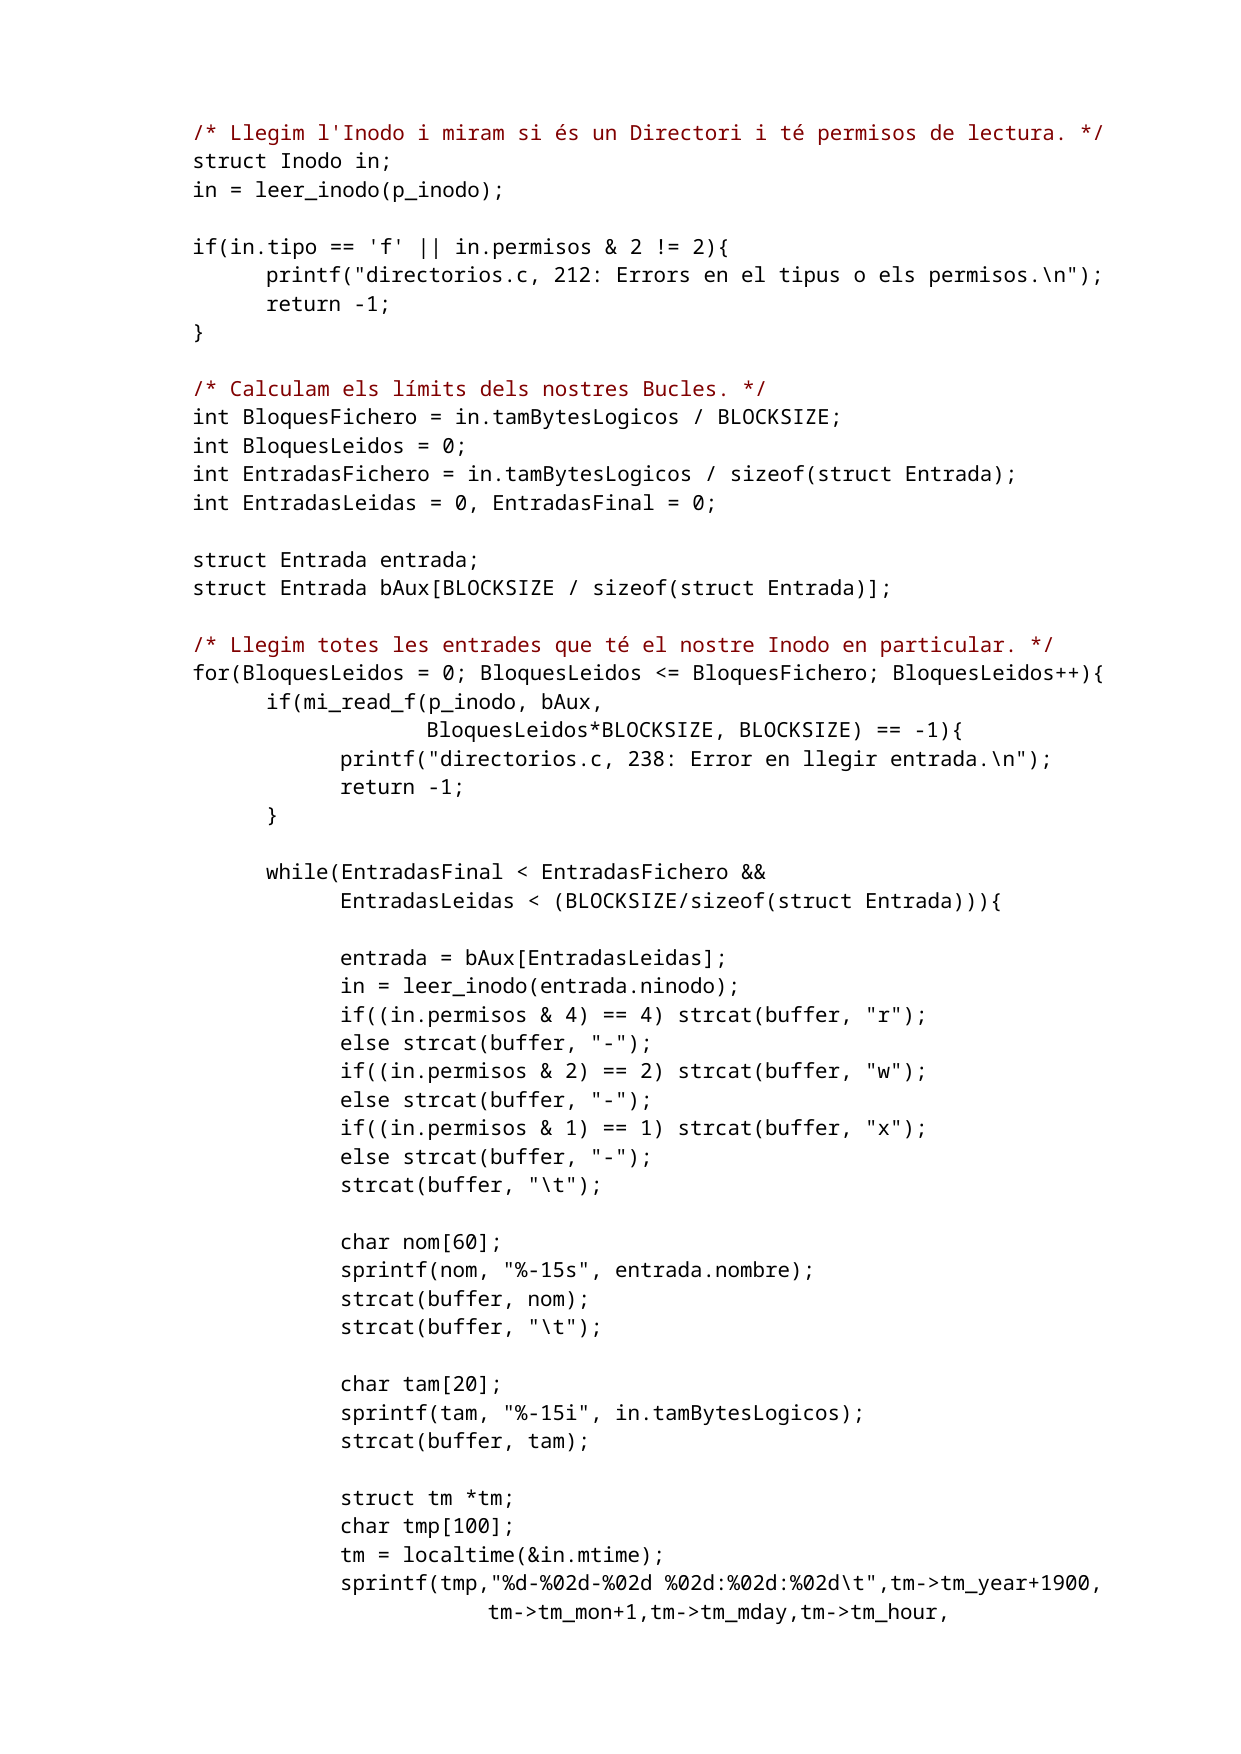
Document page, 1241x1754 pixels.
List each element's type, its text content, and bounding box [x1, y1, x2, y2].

text int EntradasFichero = in.tamBytesLogicos / sizeof(struct Entrada); [118, 459, 1122, 488]
text if((in.permisos & 1) == 1) strcat(buffer, "x"); [118, 1113, 1122, 1142]
text } [118, 801, 1122, 829]
text char tmp[100]; [118, 1512, 1122, 1540]
text in = leer_inodo(entrada.ninodo); [118, 971, 1122, 1000]
text struct Inodo in; [118, 147, 1122, 175]
text strcat(buffer, tam); [118, 1426, 1122, 1455]
text for(BloquesLeidos = 0; BloquesLeidos <= BloquesFichero; BloquesLeidos++){ [118, 658, 1122, 687]
text in = leer_inodo(p_inodo); [118, 175, 1122, 203]
text printf("directorios.c, 238: Error en llegir entrada.\n"); [118, 744, 1122, 772]
text return -1; [118, 772, 1122, 801]
text /* Llegim l'Inodo i miram si és un Directori i té permisos de lectura. */ [118, 118, 1122, 147]
text else strcat(buffer, "-"); [118, 1085, 1122, 1113]
text sprintf(tmp,"%d-%02d-%02d %02d:%02d:%02d\t",tm->tm_year+1900, tm->tm_mon+1,tm->tm_mday,tm->tm_hour, [118, 1568, 1122, 1625]
text int BloquesFichero = in.tamBytesLogicos / BLOCKSIZE; [118, 402, 1122, 431]
text /* Calculam els límits dels nostres Bucles. */ [118, 374, 1122, 402]
text EntradasLeidas < (BLOCKSIZE/sizeof(struct Entrada))){ [118, 886, 1122, 914]
text BloquesLeidos*BLOCKSIZE, BLOCKSIZE) == -1){ [118, 715, 1122, 744]
text int EntradasLeidas = 0, EntradasFinal = 0; [118, 488, 1122, 516]
text strcat(buffer, nom); [118, 1284, 1122, 1312]
text sprintf(nom, "%-15s", entrada.nombre); [118, 1256, 1122, 1284]
text strcat(buffer, "\t"); [118, 1312, 1122, 1341]
text char nom[60]; [118, 1227, 1122, 1256]
text struct Entrada entrada; [118, 545, 1122, 573]
text /* Llegim totes les entrades que té el nostre Inodo en particular. */ [118, 630, 1122, 658]
text else strcat(buffer, "-"); [118, 1142, 1122, 1170]
text struct Entrada bAux[BLOCKSIZE / sizeof(struct Entrada)]; [118, 573, 1122, 602]
text if(in.tipo == 'f' || in.permisos & 2 != 2){ [118, 232, 1122, 260]
text tm = localtime(&in.mtime); [118, 1540, 1122, 1568]
text printf("directorios.c, 212: Errors en el tipus o els permisos.\n"); [118, 260, 1122, 289]
text return -1; [118, 289, 1122, 317]
text strcat(buffer, "\t"); [118, 1170, 1122, 1199]
text sprintf(tam, "%-15i", in.tamBytesLogicos); [118, 1398, 1122, 1426]
text if(mi_read_f(p_inodo, bAux, [118, 687, 1122, 715]
text } [118, 317, 1122, 346]
text int BloquesLeidos = 0; [118, 431, 1122, 459]
text entrada = bAux[EntradasLeidas]; [118, 943, 1122, 971]
text else strcat(buffer, "-"); [118, 1028, 1122, 1057]
text struct tm *tm; [118, 1483, 1122, 1512]
text char tam[20]; [118, 1369, 1122, 1398]
text if((in.permisos & 4) == 4) strcat(buffer, "r"); [118, 1000, 1122, 1028]
text if((in.permisos & 2) == 2) strcat(buffer, "w"); [118, 1057, 1122, 1085]
text while(EntradasFinal < EntradasFichero && [118, 857, 1122, 886]
